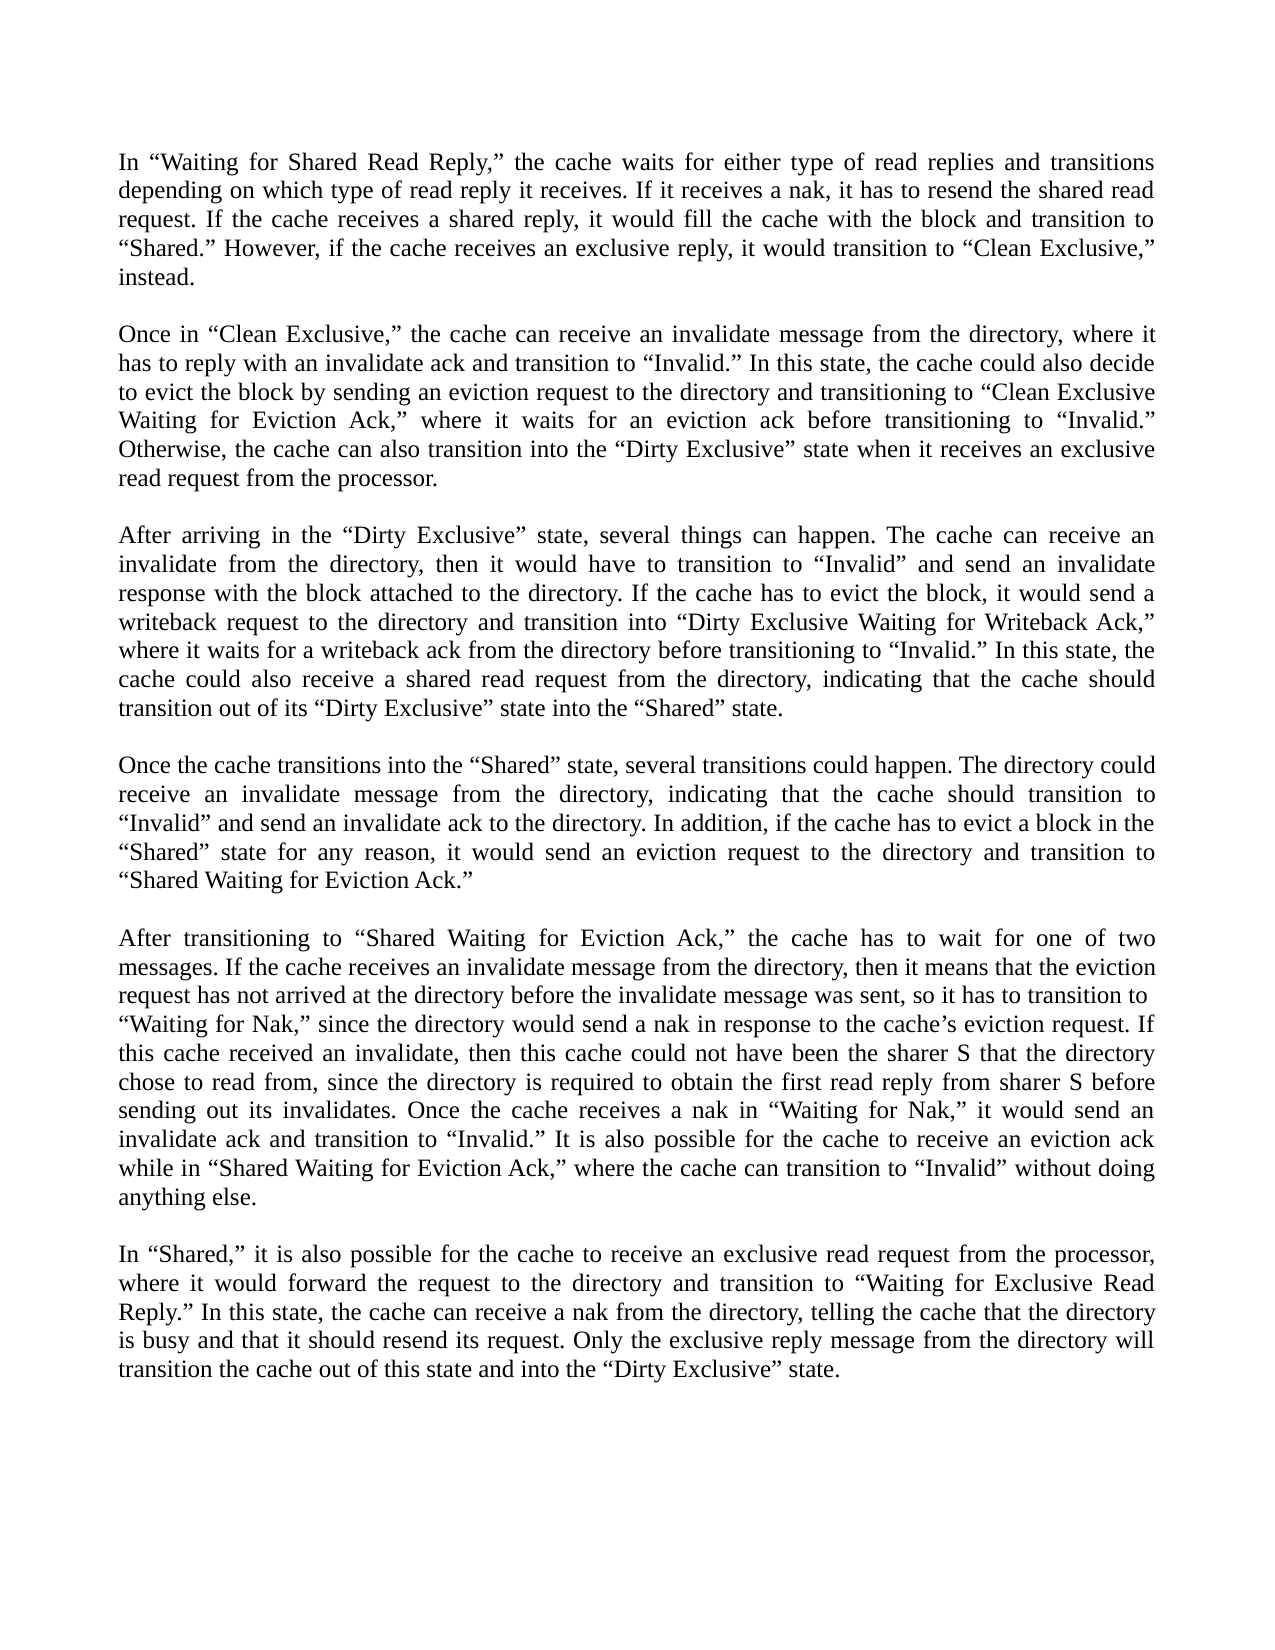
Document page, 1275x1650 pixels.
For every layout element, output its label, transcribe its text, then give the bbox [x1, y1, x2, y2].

text In “Waiting for Shared Read Reply,” the cache waits for either type of read replies and transitions depending on which type of read reply it receives. If it receives a nak, it has to resend the shared read request. If the cache receives a shared reply, it would fill the cache with the block and transition to “Shared.” However, if the cache receives an exclusive reply, it would transition to “Clean Exclusive,” instead. [118, 147, 1157, 291]
text After transitioning to “Shared Waiting for Eviction Ack,” the cache has to wait for one of two messages. If the cache receives an invalidate message from the directory, then it means that the eviction request has not arrived at the directory before the invalidate message was sent, so it has to transition to “Waiting for Nak,” since the directory would send a nak in response to the cache’s eviction request. If this cache received an invalidate, then this cache could not have been the sharer S that the directory chose to read from, since the directory is required to obtain the first read reply from sharer S before sending out its invalidates. Once the cache receives a nak in “Waiting for Nak,” it would send an invalidate ack and transition to “Invalid.” It is also possible for the cache to receive an eviction ack while in “Shared Waiting for Eviction Ack,” where the cache can transition to “Invalid” without doing anything else. [118, 923, 1157, 1211]
text In “Shared,” it is also possible for the cache to receive an exclusive read request from the processor, where it would forward the request to the directory and transition to “Waiting for Exclusive Read Reply.” In this state, the cache can receive a nak from the directory, telling the cache that the directory is busy and that it should resend its request. Only the exclusive reply message from the directory will transition the cache out of this state and into the “Dirty Exclusive” state. [118, 1239, 1157, 1383]
text Once the cache transitions into the “Shared” state, several transitions could happen. The directory could receive an invalidate message from the directory, indicating that the cache should transition to “Invalid” and send an invalidate ack to the directory. In addition, if the cache has to evict a block in the “Shared” state for any reason, it would send an eviction request to the directory and transition to “Shared Waiting for Eviction Ack.” [118, 751, 1157, 894]
text Once in “Clean Exclusive,” the cache can receive an invalidate message from the directory, where it has to reply with an invalidate ack and transition to “Invalid.” In this state, the cache could also decide to evict the block by sending an eviction request to the directory and transitioning to “Clean Exclusive Waiting for Eviction Ack,” where it waits for an eviction ack before transitioning to “Invalid.” Otherwise, the cache can also transition into the “Dirty Exclusive” state when it receives an exclusive read request from the processor. [118, 319, 1157, 492]
text After arriving in the “Dirty Exclusive” state, several things can happen. The cache can receive an invalidate from the directory, then it would have to transition to “Invalid” and send an invalidate response with the block attached to the directory. If the cache has to evict the block, it would send a writeback request to the directory and transition into “Dirty Exclusive Waiting for Writeback Ack,” where it waits for a writeback ack from the directory before transitioning to “Invalid.” In this state, the cache could also receive a shared read request from the directory, indicating that the cache should transition out of its “Dirty Exclusive” state into the “Shared” state. [118, 521, 1157, 722]
